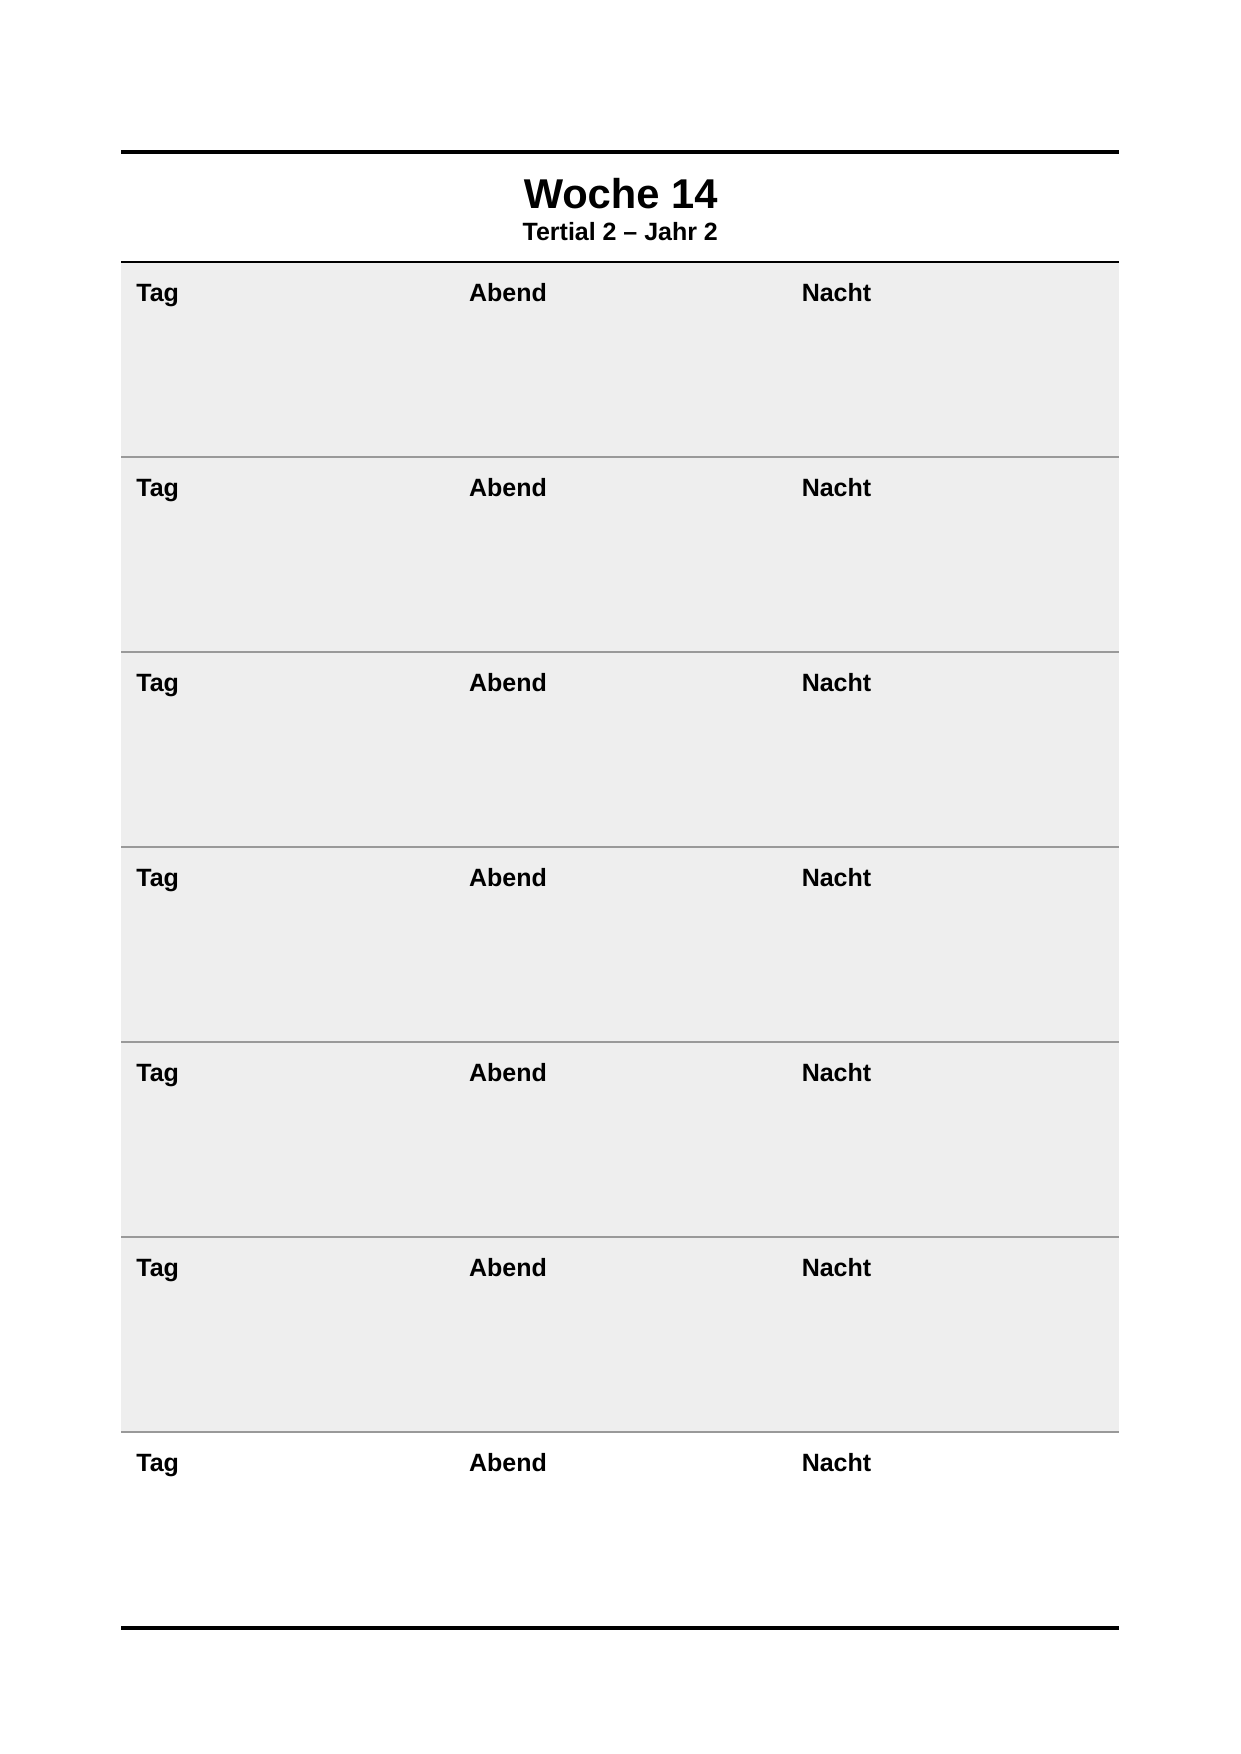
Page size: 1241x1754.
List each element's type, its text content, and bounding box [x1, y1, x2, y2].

table_cell Abend [454, 1433, 787, 1626]
table_cell Nacht [787, 458, 1119, 651]
table_cell Tag [121, 1433, 454, 1626]
table_cell Tag [121, 848, 454, 1041]
table_cell Tag [121, 653, 454, 846]
table_header Woche 14 Tertial 2 – Jahr 2 [121, 154, 1119, 261]
table_cell Abend [454, 1043, 787, 1236]
table_cell Abend [454, 263, 787, 456]
table_cell Nacht [787, 263, 1119, 456]
table_cell Abend [454, 653, 787, 846]
table_cell Abend [454, 848, 787, 1041]
table_cell Nacht [787, 653, 1119, 846]
table_cell Abend [454, 458, 787, 651]
table_cell Abend [454, 1238, 787, 1431]
table_cell Nacht [787, 1238, 1119, 1431]
table_cell Tag [121, 1238, 454, 1431]
table_cell Nacht [787, 1043, 1119, 1236]
table_cell Tag [121, 458, 454, 651]
table_cell Nacht [787, 1433, 1119, 1626]
table_cell Nacht [787, 848, 1119, 1041]
table_cell Tag [121, 263, 454, 456]
table_cell Tag [121, 1043, 454, 1236]
